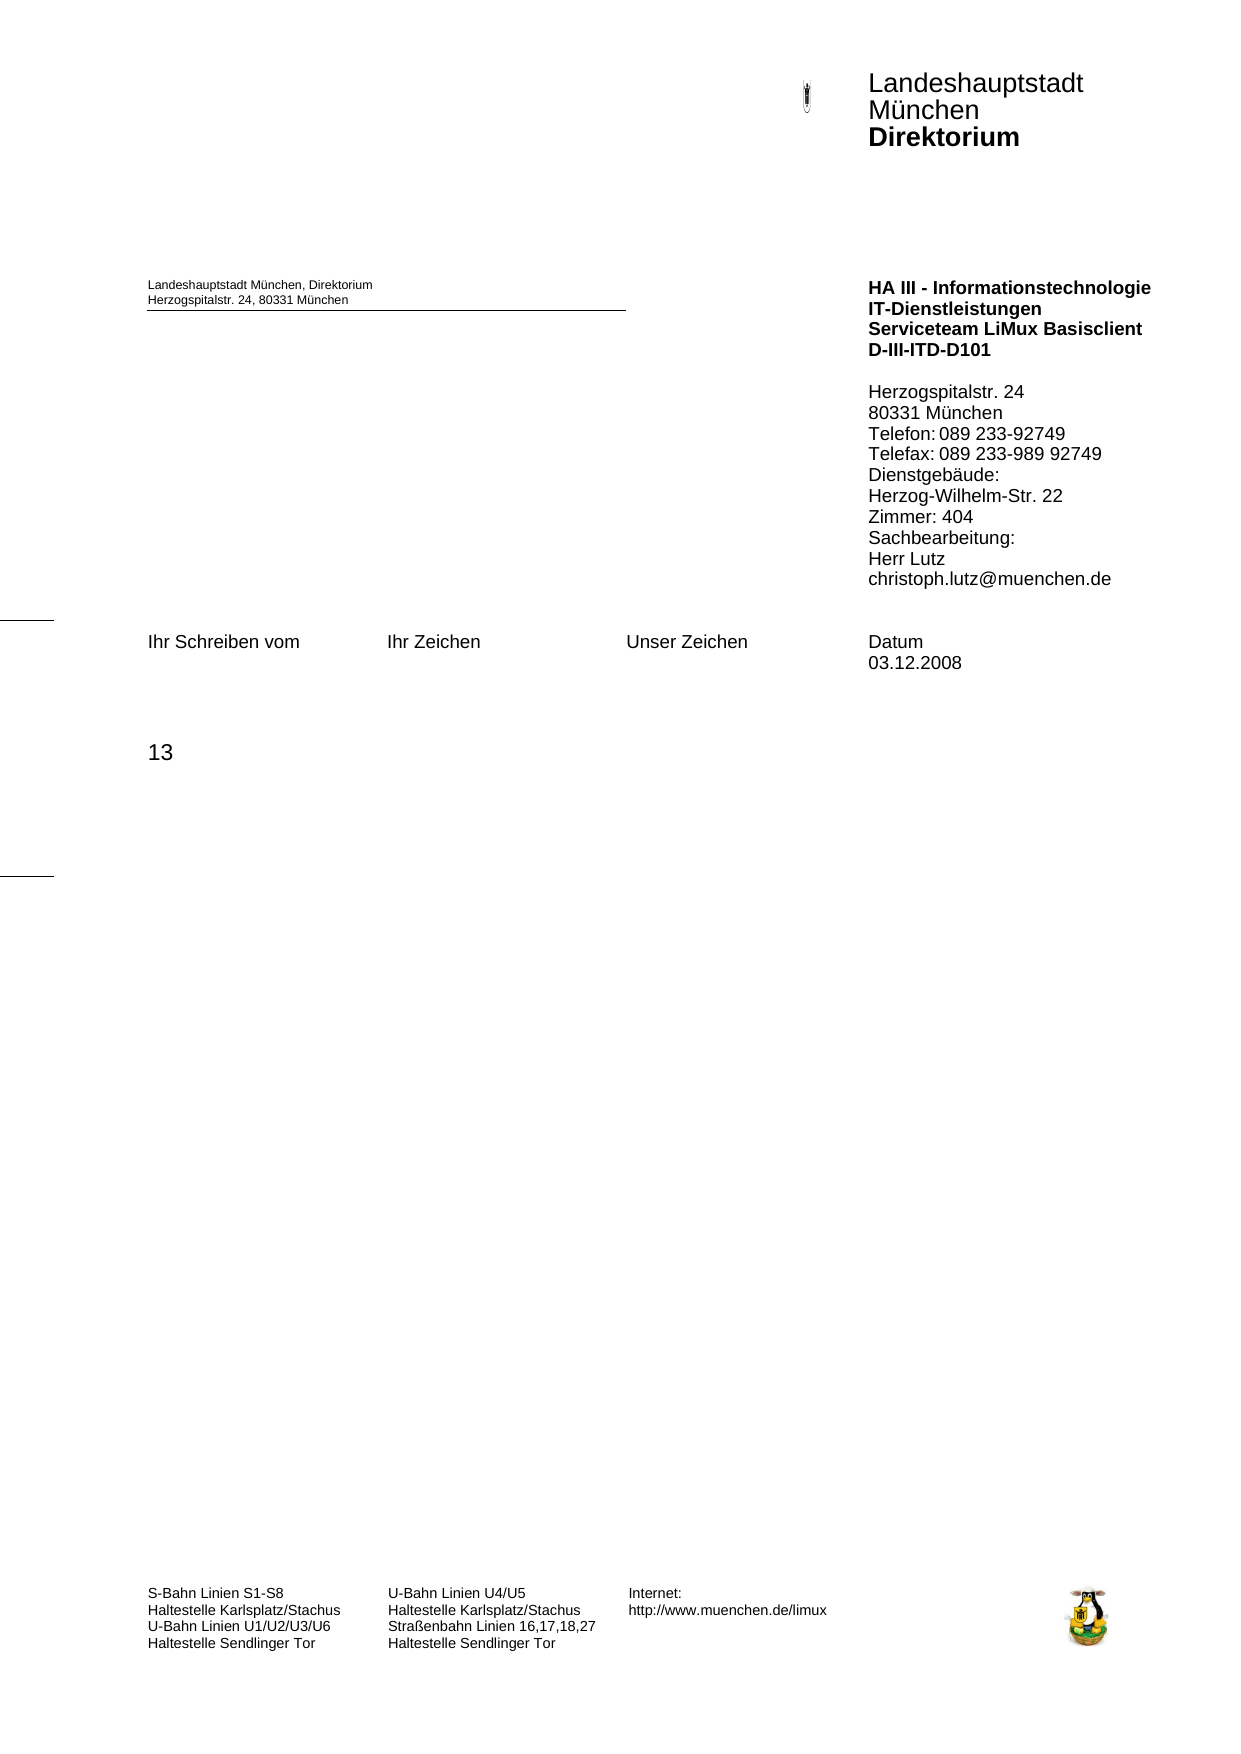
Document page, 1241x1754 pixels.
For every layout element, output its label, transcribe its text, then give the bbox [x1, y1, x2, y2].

text 13 [148, 738, 1109, 766]
text 03.12.2008 [868, 653, 1108, 673]
table_header U-Bahn Linien U4/U5 Haltestelle Karlsplatz/Stachus Straßenbahn Linien 16,17,18,27 Haltestelle Sendlinger Tor [388, 1551, 628, 1652]
text Ihr Zeichen [387, 632, 593, 653]
text HA III - Informationstechnologie IT-Dienstleistungen Serviceteam LiMux Basisclient [868, 277, 1199, 340]
text Landeshauptstadt München, Direktorium [148, 277, 626, 292]
text Herzogspitalstr. 24, 80331 München [148, 292, 626, 307]
table_header Internet: http://www.muenchen.de/limux [628, 1551, 869, 1652]
text Datum [868, 632, 1108, 653]
text Landeshauptstadt [868, 71, 1199, 98]
text Unser Zeichen [626, 632, 833, 653]
text Direktorium [868, 125, 1199, 152]
table_header S-Bahn Linien S1-S8 Haltestelle Karlsplatz/Stachus U-Bahn Linien U1/U2/U3/U6 Haltestelle Sendlinger Tor [148, 1551, 388, 1652]
picture [803, 80, 811, 113]
text Ihr Schreiben vom [148, 632, 354, 653]
text D-III-ITD-D101 [868, 340, 1199, 361]
table_header [869, 1551, 1110, 1652]
text Herzogspitalstr. 24 80331 München Telefon: 089 233-92749 Telefax: 089 233-989 92749 Dienstgebäude: Herzog-Wilhelm-Str. 22 Zimmer: 404 Sachbearbeitung: Herr Lutz christoph.lutz@muenchen.de [868, 382, 1199, 590]
text München [868, 98, 1199, 125]
picture [1063, 1585, 1109, 1647]
